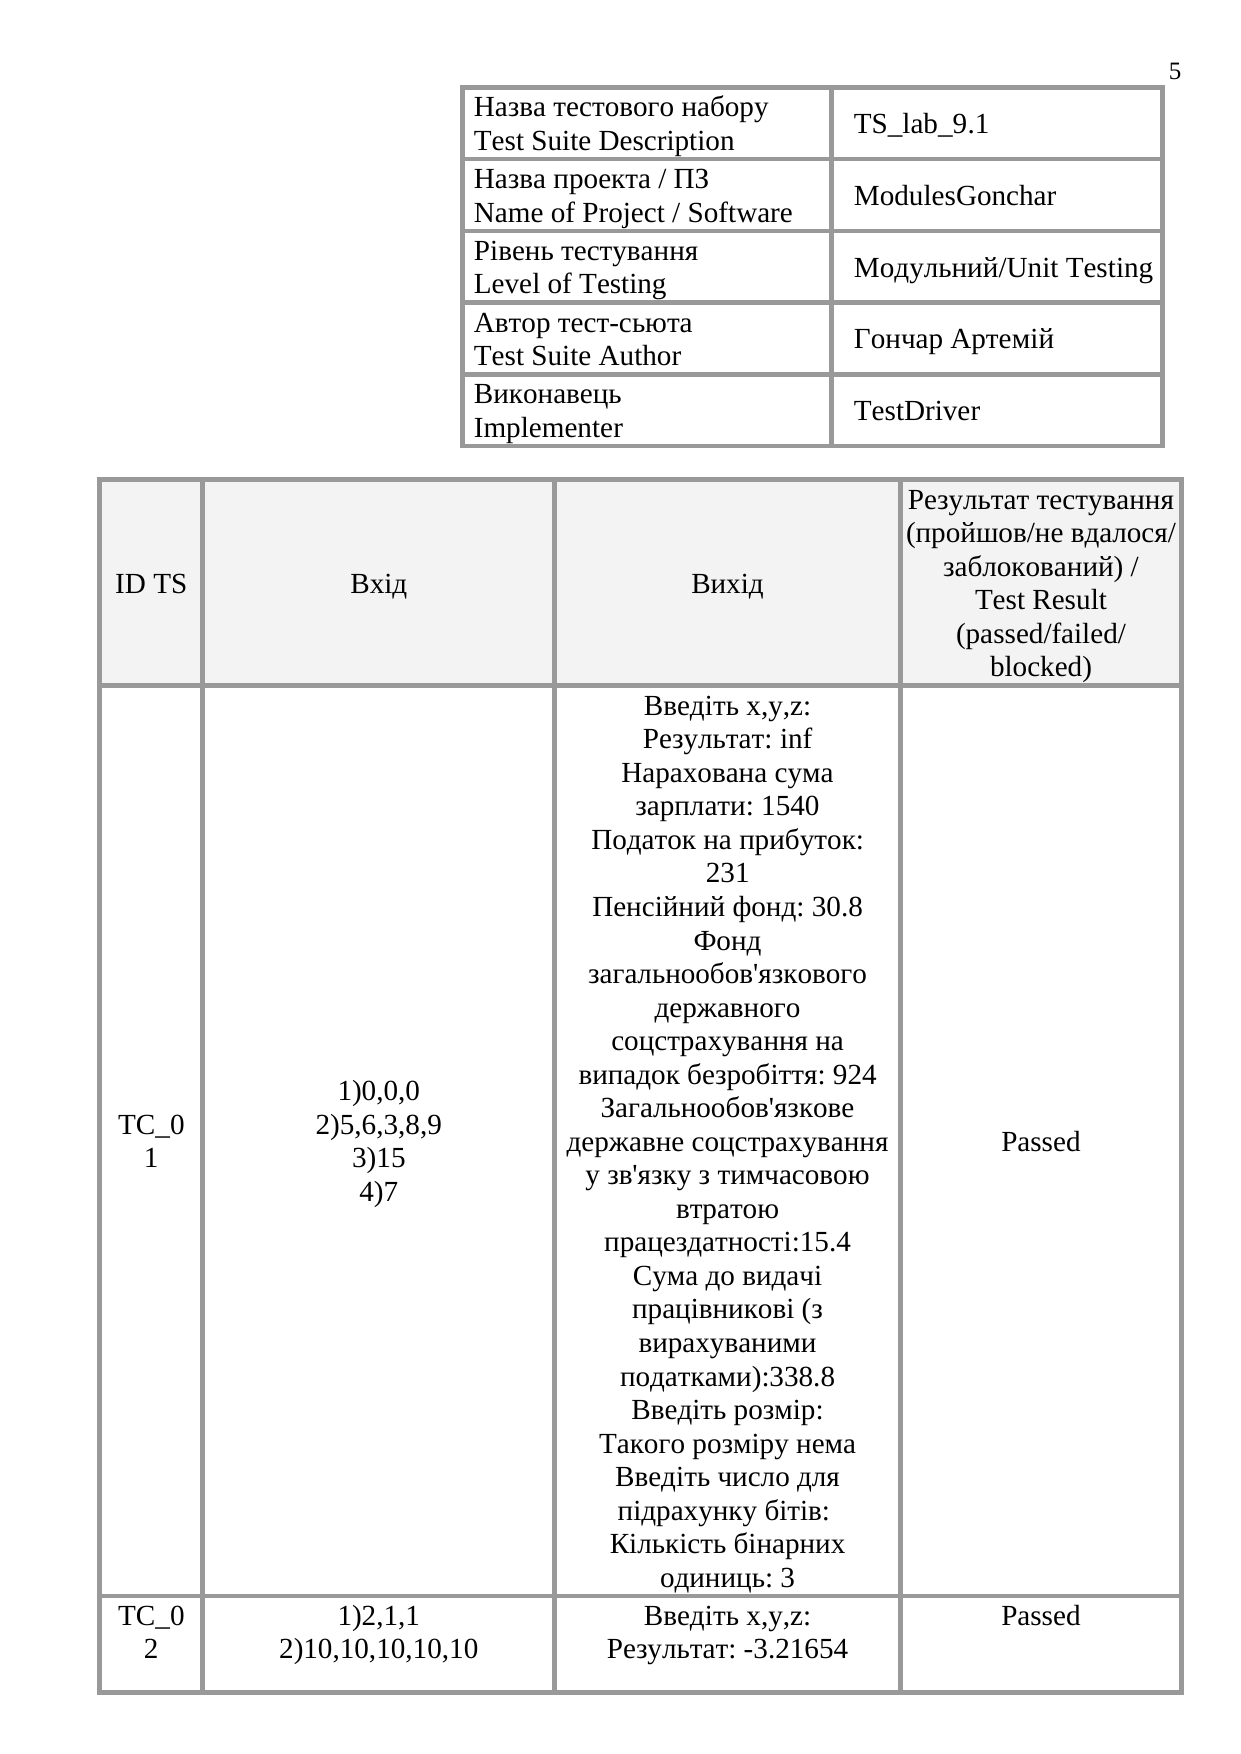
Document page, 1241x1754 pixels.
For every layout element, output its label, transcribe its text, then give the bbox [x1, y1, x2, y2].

table_cell TC_01 [102, 688, 200, 1593]
table_cell Passed [903, 688, 1179, 1593]
table_cell Гончар Артемій [834, 305, 1160, 372]
table_cell TestDriver [834, 377, 1160, 444]
table_cell Рівень тестування Level of Testing [465, 233, 829, 300]
table_header Результат тестування (пройшов/не вдалося/ заблокований) / Test Result (passed/failed/ blocked) [903, 482, 1179, 683]
table_header Вхід [205, 482, 552, 683]
table_cell Назва проекта / ПЗ Name of Project / Software [465, 161, 829, 228]
table_cell ModulesGonchar [834, 161, 1160, 228]
table_cell 1)0,0,0 2)5,6,3,8,9 3)15 4)7 [205, 688, 552, 1593]
table_cell Виконавець Implementer [465, 377, 829, 444]
table_cell Введіть x,y,z: Результат: -3.21654 [557, 1598, 898, 1690]
table_cell 1)2,1,1 2)10,10,10,10,10 [205, 1598, 552, 1690]
table_cell TC_02 [102, 1598, 200, 1690]
table_cell Автор тест-сьюта Test Suite Author [465, 305, 829, 372]
table_header Вихід [557, 482, 898, 683]
table_header ID TS [102, 482, 200, 683]
table_header TS_lab_9.1 [834, 90, 1160, 157]
table_cell Passed [903, 1598, 1179, 1690]
table_header Назва тестового набору Test Suite Description [465, 90, 829, 157]
table_cell Модульний/Unit Testing [834, 233, 1160, 300]
table_cell Введіть x,y,z: Результат: inf Нарахована сума зарплати: 1540 Податок на прибуток: 231 Пенсійний фонд: 30.8 Фонд загальнообов'язкового державного соцстрахування на випадок безробіття: 924 Загальнообов'язкове державне соцстрахування у зв'язку з тимчасовою втратою працездатності:15.4 Сума до видачі працівникові (з вирахуваними податками):338.8 Введіть розмір: Такого розміру нема Введіть число для підрахунку бітів: Кількість бінарних одиниць: 3 [557, 688, 898, 1593]
